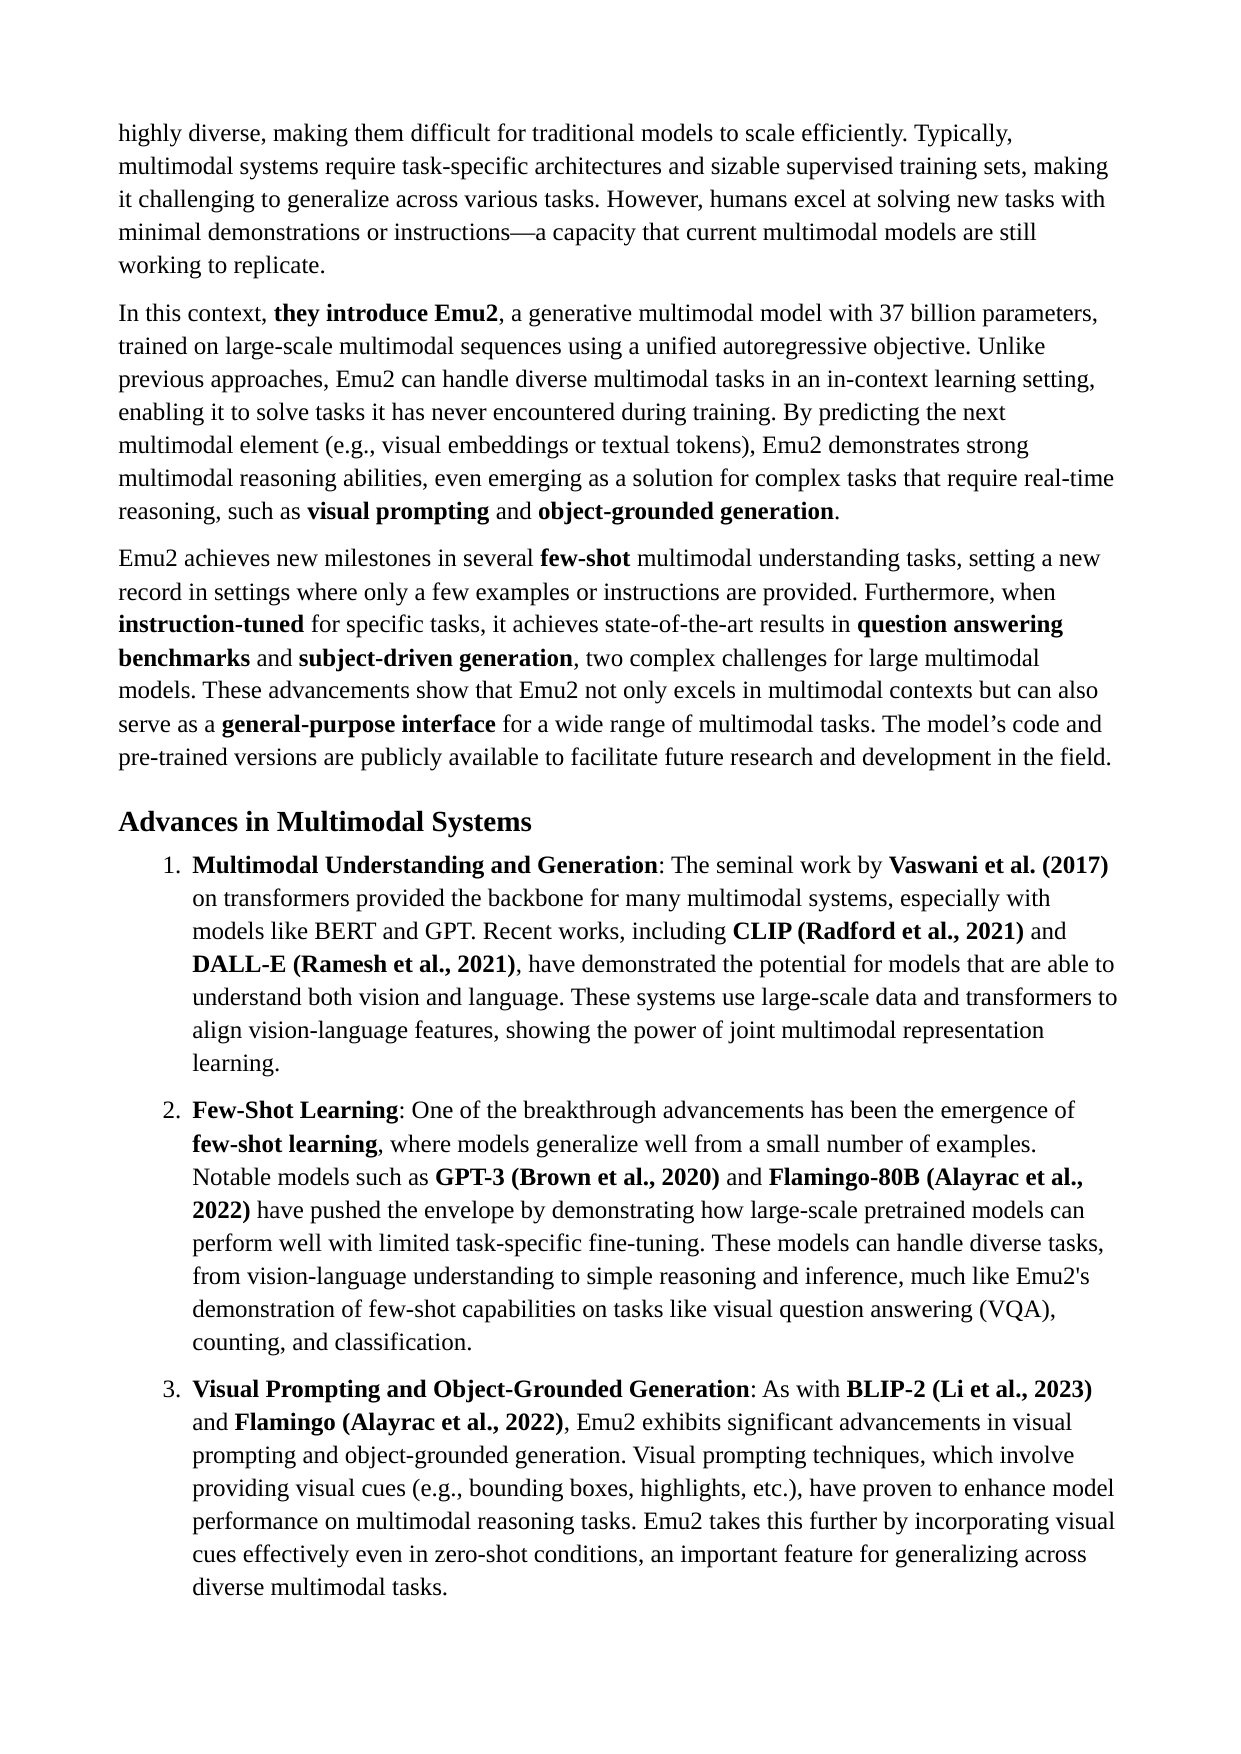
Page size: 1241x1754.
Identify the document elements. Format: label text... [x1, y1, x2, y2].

list Multimodal Understanding and Generation: The seminal work by Vaswani et al. (2017) on transformers provided the backbone for many multimodal systems, especially with models like BERT and GPT. Recent works, including CLIP (Radford et al., 2021) and DALL-E (Ramesh et al., 2021), have demonstrated the potential for models that are able to understand both vision and language. These systems use large-scale data and transformers to align vision-language features, showing the power of joint multimodal representation learning. [162, 850, 1122, 1077]
subtitle Advances in Multimodal Systems [118, 804, 1122, 837]
text highly diverse, making them difficult for traditional models to scale efficiently. Typically, multimodal systems require task-specific architectures and sizable supervised training sets, making it challenging to generalize across various tasks. However, humans excel at solving new tasks with minimal demonstrations or instructions—a capacity that current multimodal models are still working to replicate. [118, 118, 1122, 279]
text Emu2 achieves new milestones in several few-shot multimodal understanding tasks, setting a new record in settings where only a few examples or instructions are provided. Furthermore, when instruction-tuned for specific tasks, it achieves state-of-the-art results in question answering benchmarks and subject-driven generation, two complex challenges for large multimodal models. These advancements show that Emu2 not only excels in multimodal contexts but can also serve as a general-purpose interface for a wide range of multimodal tasks. The model’s code and pre-trained versions are publicly available to facilitate future research and development in the field. [118, 543, 1122, 770]
list Visual Prompting and Object-Grounded Generation: As with BLIP-2 (Li et al., 2023) and Flamingo (Alayrac et al., 2022), Emu2 exhibits significant advancements in visual prompting and object-grounded generation. Visual prompting techniques, which involve providing visual cues (e.g., bounding boxes, highlights, etc.), have proven to enhance model performance on multimodal reasoning tasks. Emu2 takes this further by incorporating visual cues effectively even in zero-shot conditions, an important feature for generalizing across diverse multimodal tasks. [162, 1374, 1122, 1601]
text In this context, they introduce Emu2, a generative multimodal model with 37 billion parameters, trained on large-scale multimodal sequences using a unified autoregressive objective. Unlike previous approaches, Emu2 can handle diverse multimodal tasks in an in-context learning setting, enabling it to solve tasks it has never encountered during training. By predicting the next multimodal element (e.g., visual embeddings or textual tokens), Emu2 demonstrates strong multimodal reasoning abilities, even emerging as a solution for complex tasks that require real-time reasoning, such as visual prompting and object-grounded generation. [118, 298, 1122, 525]
list Few-Shot Learning: One of the breakthrough advancements has been the emergence of few-shot learning, where models generalize well from a small number of examples. Notable models such as GPT-3 (Brown et al., 2020) and Flamingo-80B (Alayrac et al., 2022) have pushed the envelope by demonstrating how large-scale pretrained models can perform well with limited task-specific fine-tuning. These models can handle diverse tasks, from vision-language understanding to simple reasoning and inference, much like Emu2's demonstration of few-shot capabilities on tasks like visual question answering (VQA), counting, and classification. [162, 1096, 1122, 1356]
